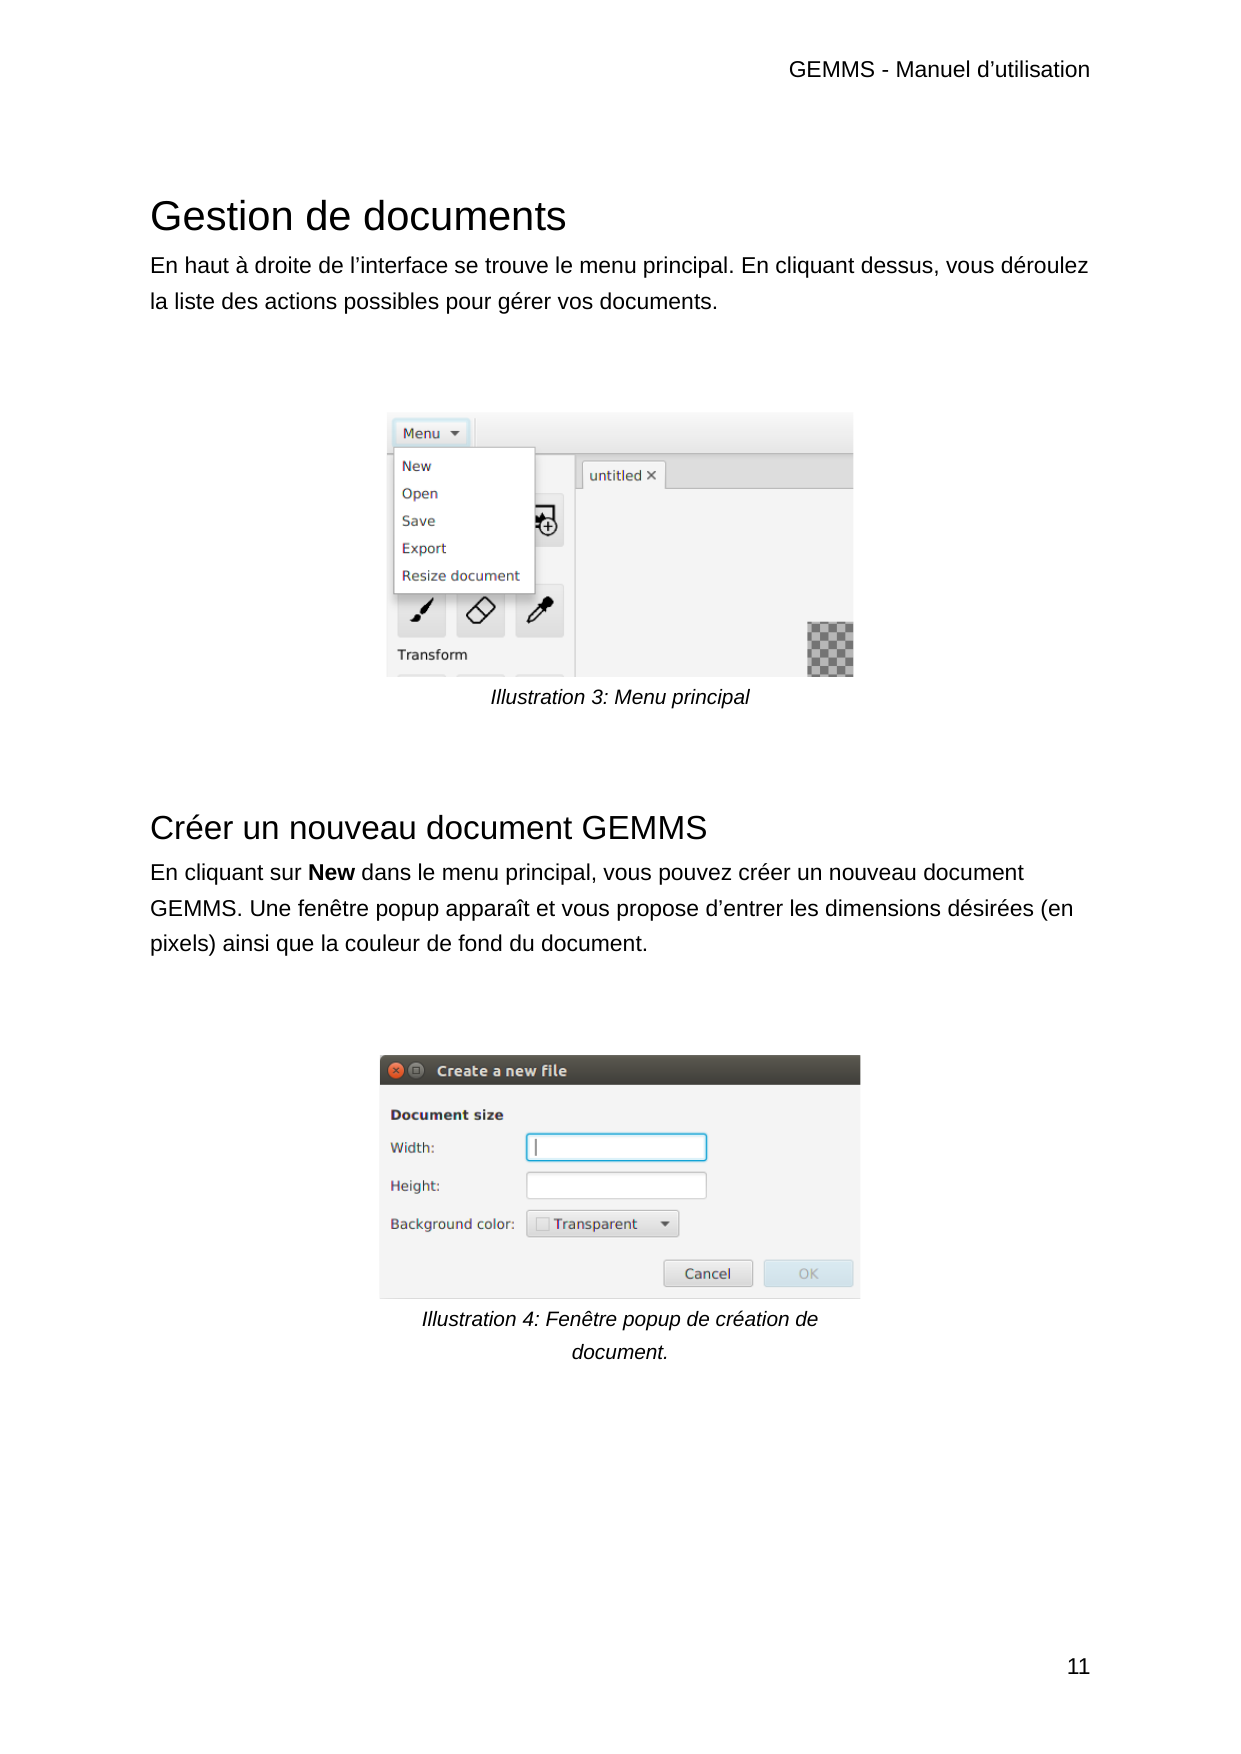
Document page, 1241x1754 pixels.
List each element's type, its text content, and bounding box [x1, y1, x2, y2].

text Illustration 4: Fenêtre popup de création de document. [380, 1299, 861, 1363]
text Illustration 3: Menu principal [387, 413, 853, 708]
subtitle Gestion de documents [150, 192, 1090, 239]
text En cliquant sur New dans le menu principal, vous pouvez créer un nouveau document GEMMS. Une fenêtre popup apparaît et vous propose d’entrer les dimensions désirées (en pixels) ainsi que la couleur de fond du document. [150, 859, 1090, 957]
text En haut à droite de l’interface se trouve le menu principal. En cliquant dessus, vous déroulez la liste des actions possibles pour gérer vos documents. [150, 252, 1090, 314]
subtitle Créer un nouveau document GEMMS [150, 808, 1090, 847]
picture [379, 1055, 861, 1299]
